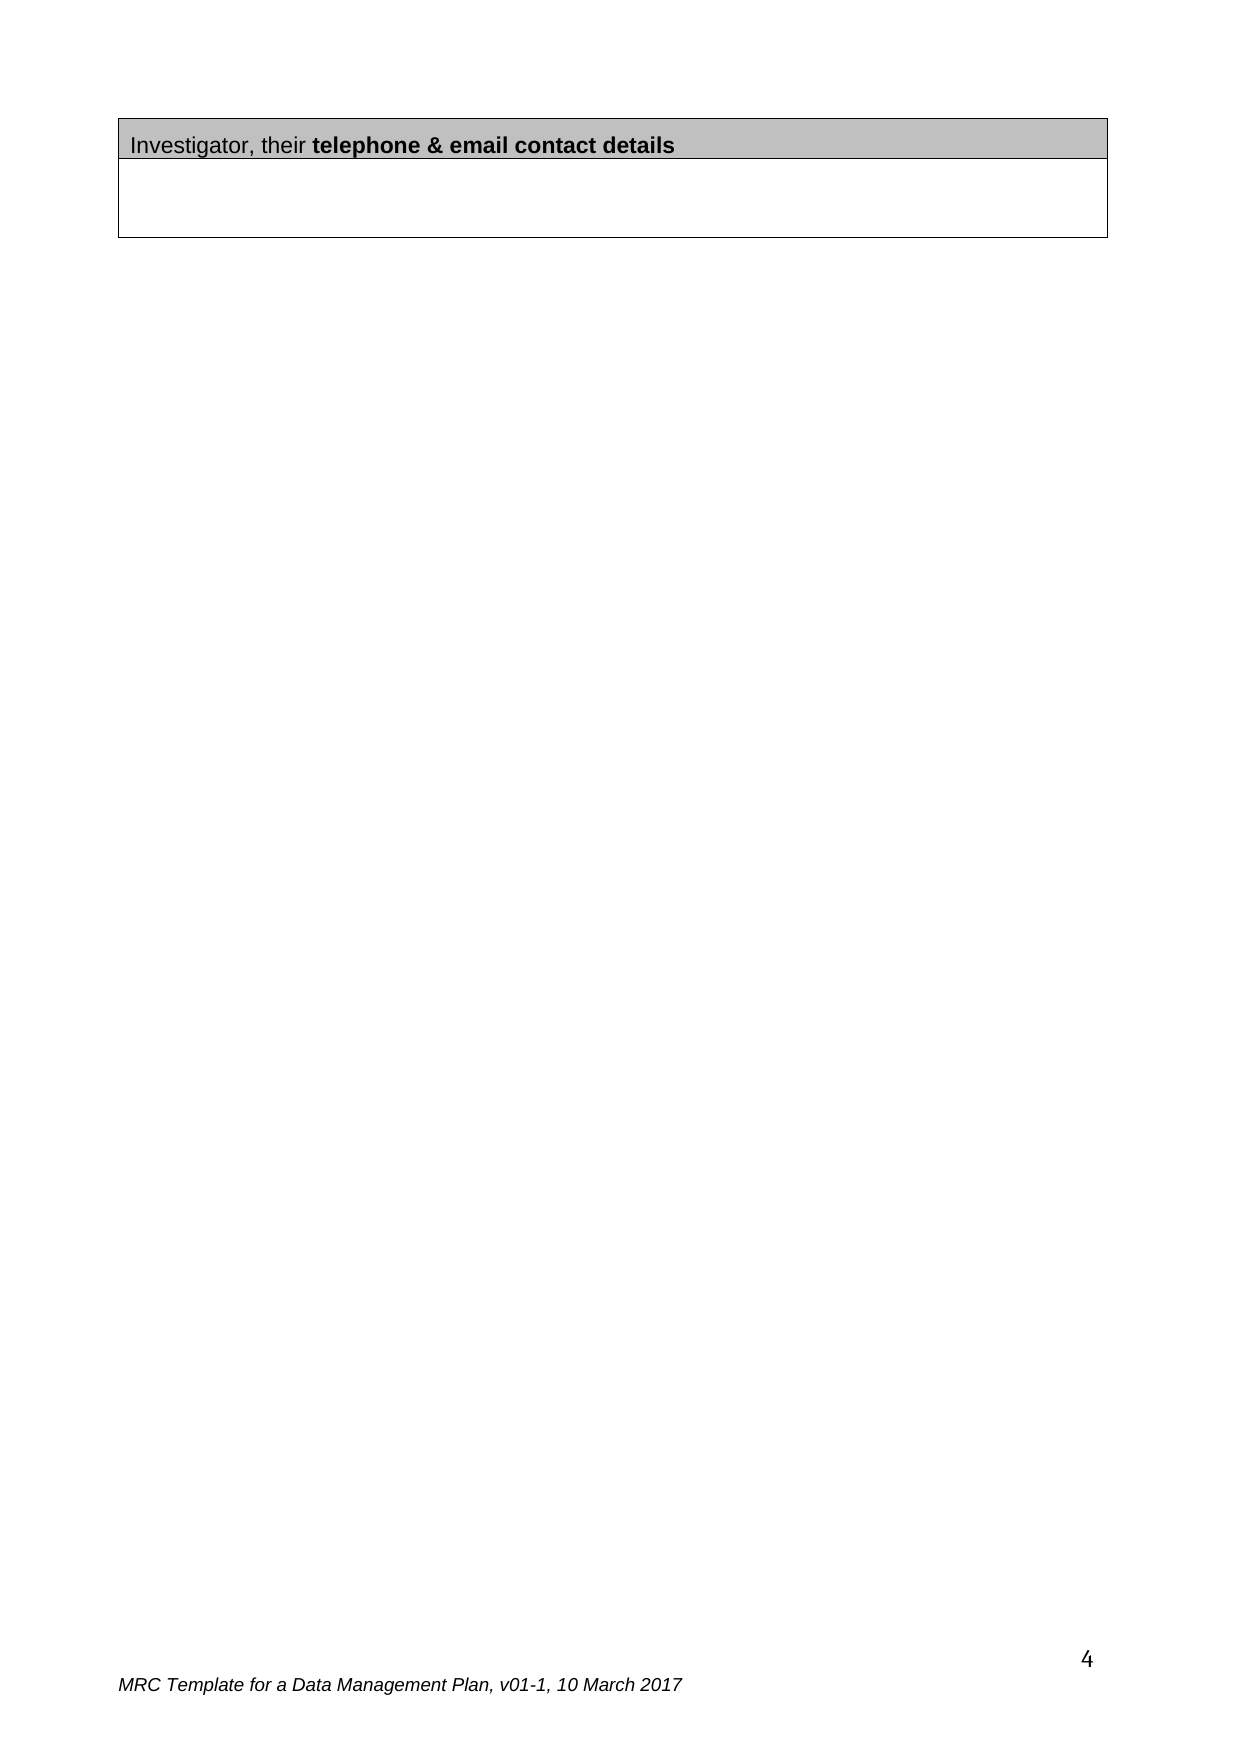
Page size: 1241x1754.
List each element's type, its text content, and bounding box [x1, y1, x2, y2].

table_cell [119, 159, 1107, 237]
table_cell Investigator, their telephone & email contact details [119, 119, 1107, 158]
